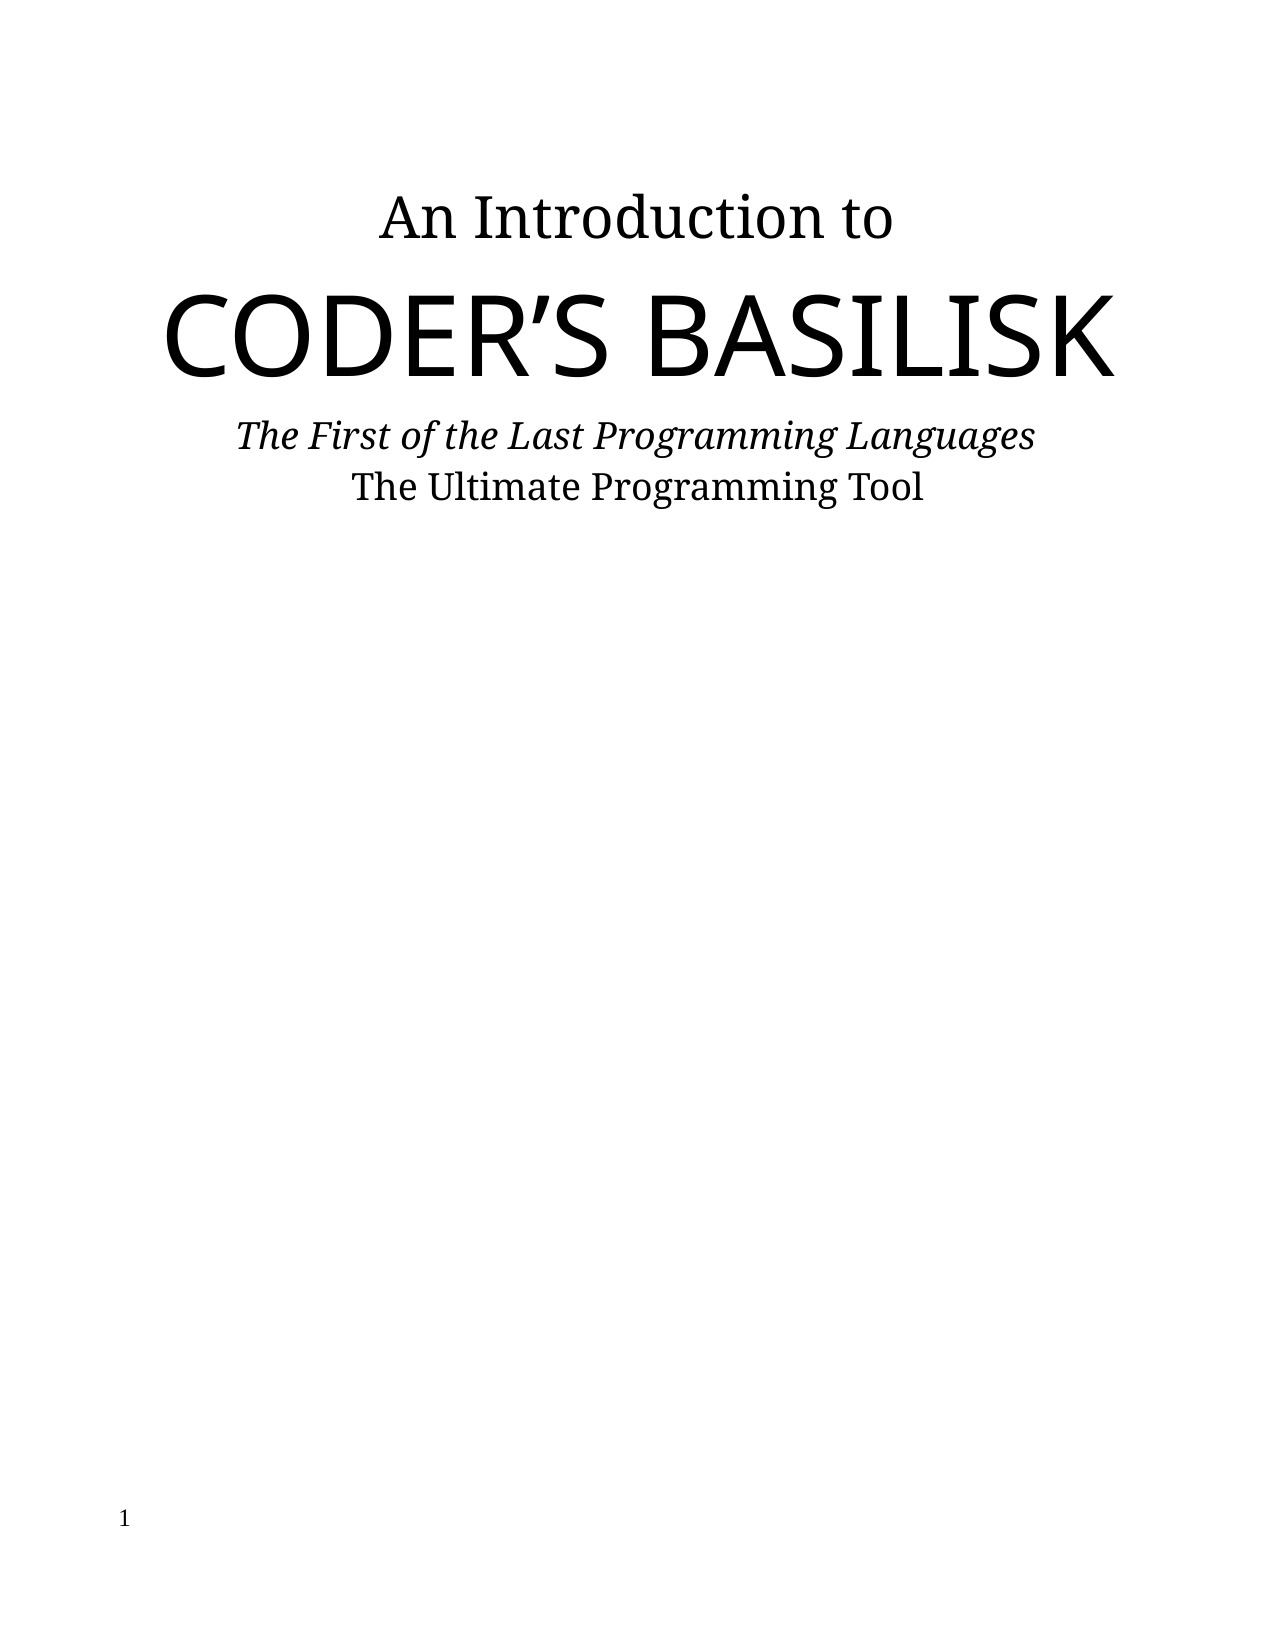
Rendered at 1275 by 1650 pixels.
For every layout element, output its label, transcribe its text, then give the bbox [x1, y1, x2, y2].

text The First of the Last Programming Languages [118, 409, 1157, 460]
text The Ultimate Programming Tool [118, 460, 1157, 511]
text CODER’S BASILISK [118, 256, 1157, 409]
text An Introduction to [118, 176, 1157, 256]
